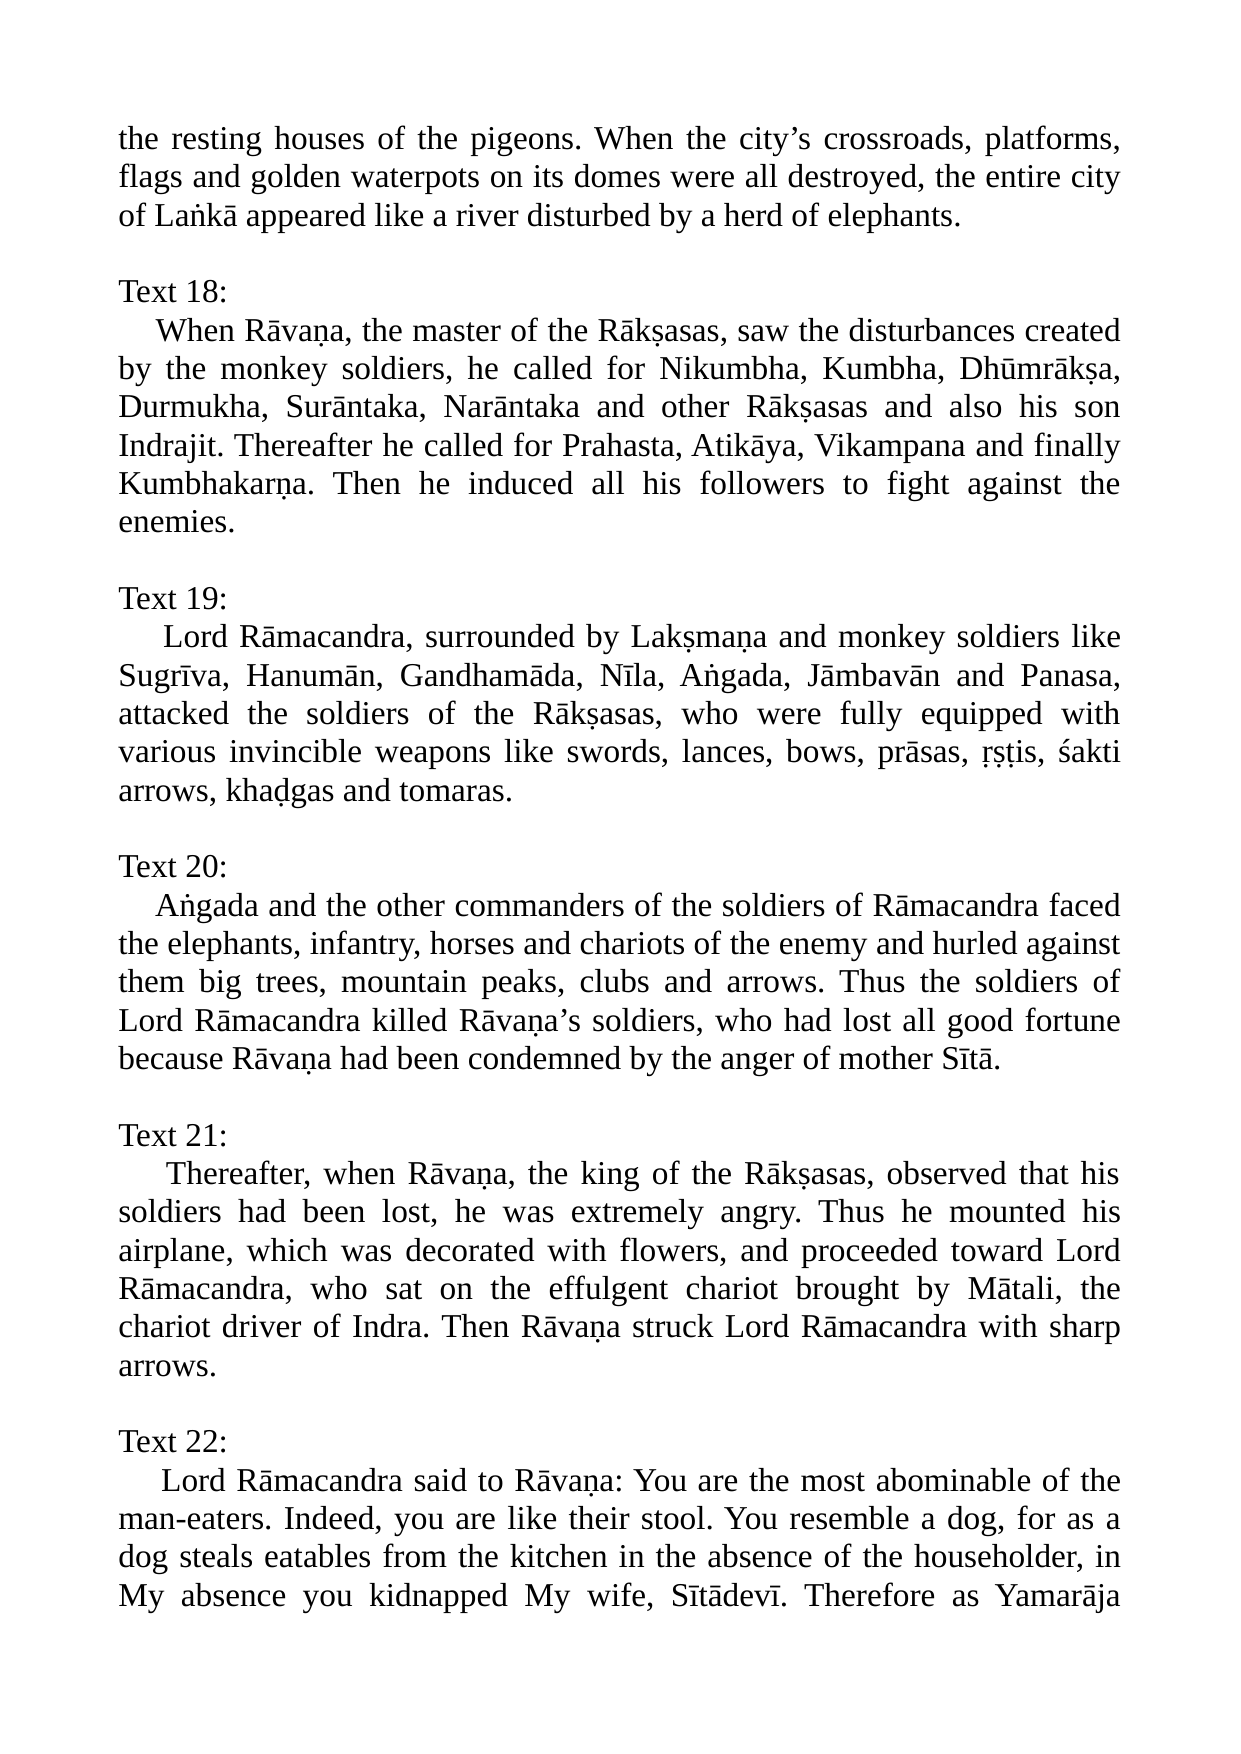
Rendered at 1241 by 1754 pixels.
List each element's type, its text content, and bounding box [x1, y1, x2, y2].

text Lord Rāmacandra, surrounded by Lakṣmaṇa and monkey soldiers like Sugrīva, Hanumān, Gandhamāda, Nīla, Aṅgada, Jāmbavān and Panasa, attacked the soldiers of the Rākṣasas, who were fully equipped with various invincible weapons like swords, lances, bows, prāsas, ṛṣṭis, śakti arrows, khaḍgas and tomaras. [118, 616, 1122, 808]
text Lord Rāmacandra said to Rāvaṇa: You are the most abominable of the man-eaters. Indeed, you are like their stool. You resemble a dog, for as a dog steals eatables from the kitchen in the absence of the householder, in My absence you kidnapped My wife, Sītādevī. Therefore as Yamarāja [118, 1460, 1122, 1613]
text Text 22: [118, 1421, 1122, 1460]
text Thereafter, when Rāvaṇa, the king of the Rākṣasas, observed that his soldiers had been lost, he was extremely angry. Thus he mounted his airplane, which was decorated with flowers, and proceeded toward Lord Rāmacandra, who sat on the effulgent chariot brought by Mātali, the chariot driver of Indra. Then Rāvaṇa struck Lord Rāmacandra with sharp arrows. [118, 1153, 1122, 1383]
text Text 19: [118, 578, 1122, 616]
text Aṅgada and the other commanders of the soldiers of Rāmacandra faced the elephants, infantry, horses and chariots of the enemy and hurled against them big trees, mountain peaks, clubs and arrows. Thus the soldiers of Lord Rāmacandra killed Rāvaṇa’s soldiers, who had lost all good fortune because Rāvaṇa had been condemned by the anger of mother Sītā. [118, 885, 1122, 1076]
text Text 20: [118, 846, 1122, 885]
text Text 21: [118, 1115, 1122, 1153]
text When Rāvaṇa, the master of the Rākṣasas, saw the disturbances created by the monkey soldiers, he called for Nikumbha, Kumbha, Dhūmrākṣa, Durmukha, Surāntaka, Narāntaka and other Rākṣasas and also his son Indrajit. Thereafter he called for Prahasta, Atikāya, Vikampana and finally Kumbhakarṇa. Then he induced all his followers to fight against the enemies. [118, 310, 1122, 540]
text the resting houses of the pigeons. When the city’s crossroads, platforms, flags and golden waterpots on its domes were all destroyed, the entire city of Laṅkā appeared like a river disturbed by a herd of elephants. [118, 118, 1122, 233]
text Text 18: [118, 271, 1122, 310]
